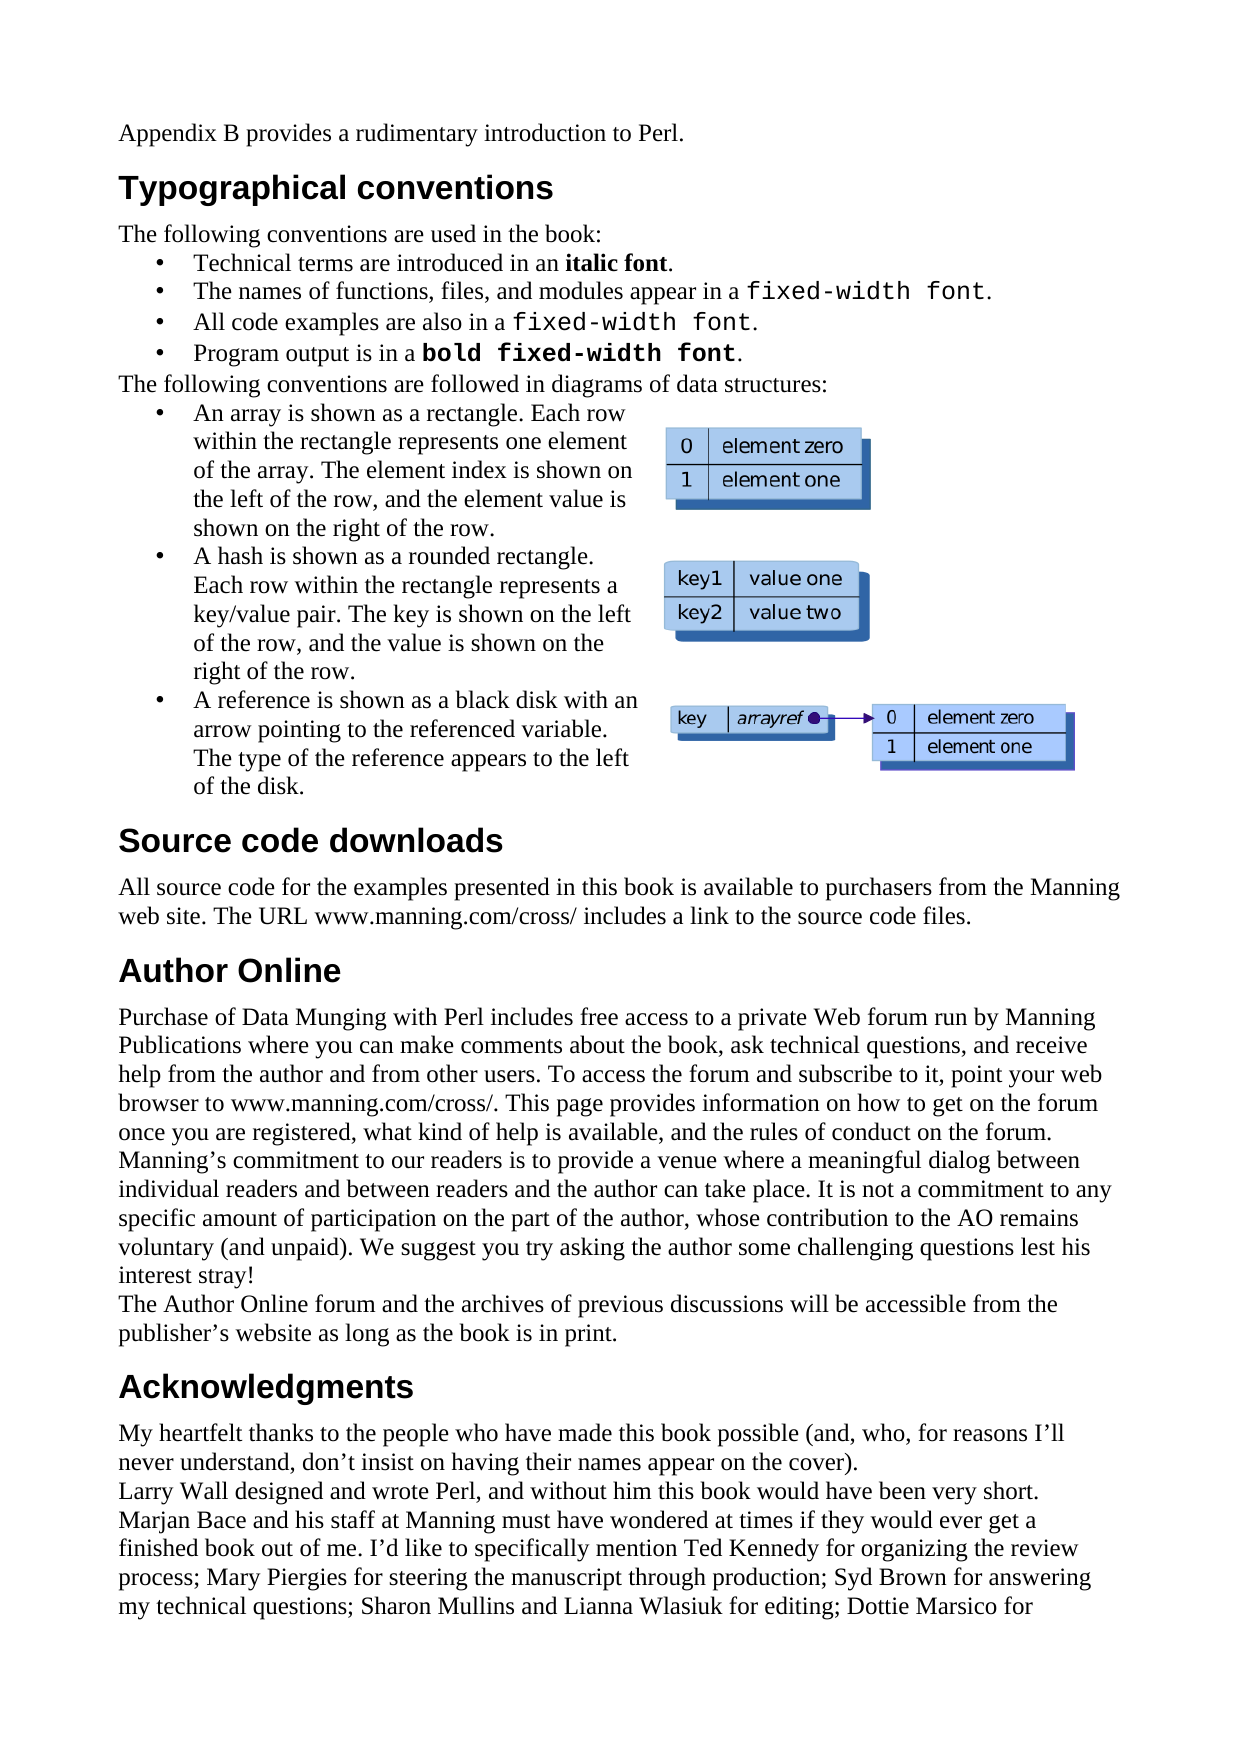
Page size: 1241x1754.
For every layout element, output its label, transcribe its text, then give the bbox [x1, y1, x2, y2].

list The names of functions, files, and modules appear in a fixed-width font. [156, 276, 1122, 307]
subtitle Author Online [118, 950, 1122, 989]
text Larry Wall designed and wrote Perl, and without him this book would have been very short. [118, 1476, 1122, 1505]
text The following conventions are followed in diagrams of data structures: [118, 369, 1122, 398]
text The Author Online forum and the archives of previous discussions will be accessible from the publisher’s website as long as the book is in print. [118, 1289, 1122, 1347]
list A hash is shown as a rounded rectangle. Each row within the rectangle represents a key/value pair. The key is shown on the left of the row, and the value is shown on the right of the row. [156, 541, 646, 685]
text All source code for the examples presented in this book is available to purchasers from the Manning web site. The URL www.manning.com/cross/ includes a link to the source code files. [118, 872, 1122, 929]
text The following conventions are used in the book: [118, 219, 1122, 248]
subtitle Typographical conventions [118, 168, 1122, 206]
list An array is shown as a rectangle. Each row within the rectangle represents one element of the array. The element index is shown on the left of the row, and the element value is shown on the right of the row. [156, 398, 1122, 541]
text Purchase of Data Munging with Perl includes free access to a private Web forum run by Manning Publications where you can make comments about the book, ask technical questions, and receive help from the author and from other users. To access the forum and subscribe to it, point your web browser to www.manning.com/cross/. This page provides information on how to get on the forum once you are registered, what kind of help is available, and the rules of conduct on the forum. [118, 1002, 1122, 1145]
list Program output is in a bold fixed-width font. [156, 338, 1122, 369]
text Manning’s commitment to our readers is to provide a venue where a meaningful dialog between individual readers and between readers and the author can take place. It is not a commitment to any specific amount of participation on the part of the author, whose contribution to the AO remains voluntary (and unpaid). We suggest you try asking the author some challenging questions lest his interest stray! [118, 1145, 1122, 1289]
list Technical terms are introduced in an italic font. [156, 248, 1122, 276]
text Appendix B provides a rudimentary introduction to Perl. [118, 118, 1122, 147]
subtitle Acknowledgments [118, 1367, 1122, 1406]
picture [646, 408, 1097, 803]
list All code examples are also in a fixed-width font. [156, 307, 1122, 338]
text My heartfelt thanks to the people who have made this book possible (and, who, for reasons I’ll never understand, don’t insist on having their names appear on the cover). [118, 1418, 1122, 1476]
subtitle Source code downloads [118, 821, 1122, 859]
list A reference is shown as a black disk with an arrow pointing to the referenced variable. The type of the reference appears to the left of the disk. [156, 685, 646, 800]
text Marjan Bace and his staff at Manning must have wondered at times if they would ever get a finished book out of me. I’d like to specifically mention Ted Kennedy for organizing the review process; Mary Piergies for steering the manuscript through production; Syd Brown for answering my technical questions; Sharon Mullins and Lianna Wlasiuk for editing; Dottie Marsico for [118, 1505, 1122, 1620]
